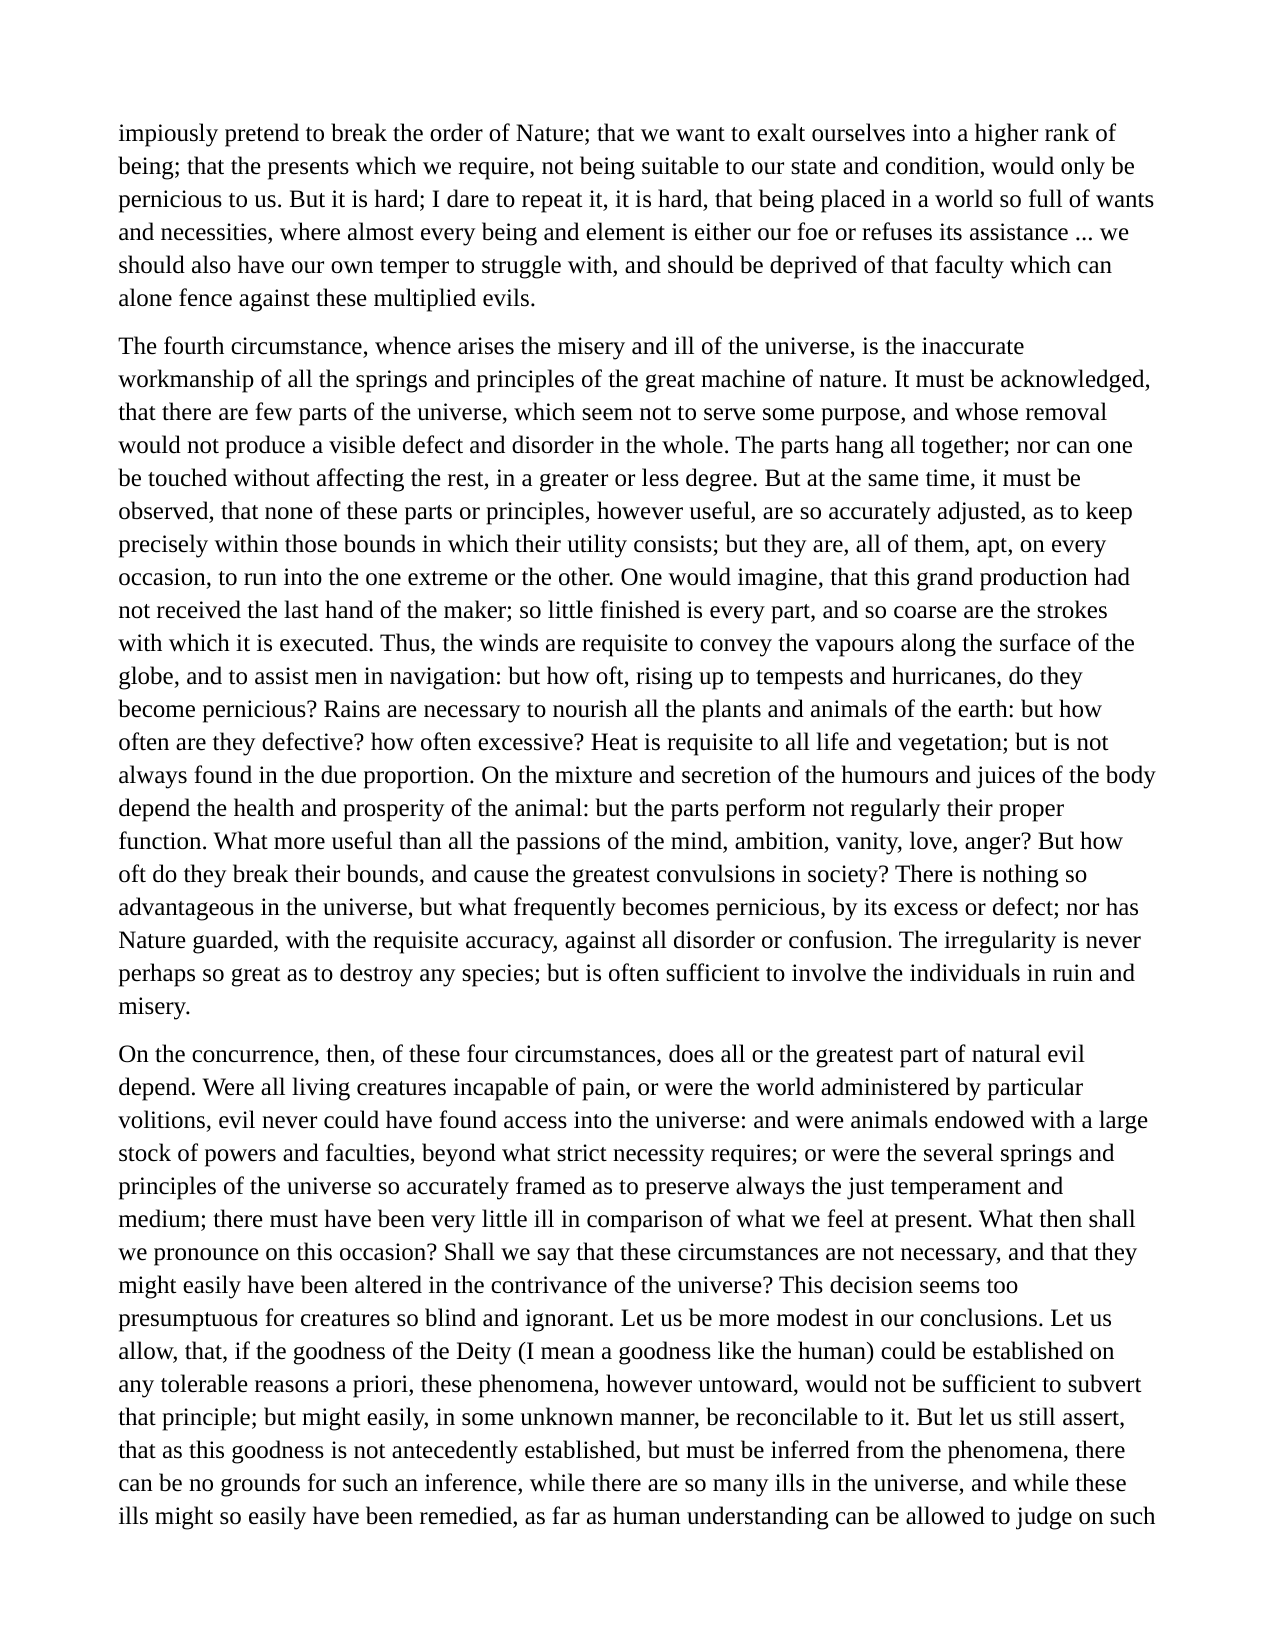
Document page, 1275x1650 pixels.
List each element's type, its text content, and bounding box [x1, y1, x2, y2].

text On the concurrence, then, of these four circumstances, does all or the greatest part of natural evil depend. Were all living creatures incapable of pain, or were the world administered by particular volitions, evil never could have found access into the universe: and were animals endowed with a large stock of powers and faculties, beyond what strict necessity requires; or were the several springs and principles of the universe so accurately framed as to preserve always the just temperament and medium; there must have been very little ill in comparison of what we feel at present. What then shall we pronounce on this occasion? Shall we say that these circumstances are not necessary, and that they might easily have been altered in the contrivance of the universe? This decision seems too presumptuous for creatures so blind and ignorant. Let us be more modest in our conclusions. Let us allow, that, if the goodness of the Deity (I mean a goodness like the human) could be established on any tolerable reasons a priori, these phenomena, however untoward, would not be sufficient to subvert that principle; but might easily, in some unknown manner, be reconcilable to it. But let us still assert, that as this goodness is not antecedently established, but must be inferred from the phenomena, there can be no grounds for such an inference, while there are so many ills in the universe, and while these ills might so easily have been remedied, as far as human understanding can be allowed to judge on such [118, 1039, 1157, 1530]
text impiously pretend to break the order of Nature; that we want to exalt ourselves into a higher rank of being; that the presents which we require, not being suitable to our state and condition, would only be pernicious to us. But it is hard; I dare to repeat it, it is hard, that being placed in a world so full of wants and necessities, where almost every being and element is either our foe or refuses its assistance ... we should also have our own temper to struggle with, and should be deprived of that faculty which can alone fence against these multiplied evils. [118, 118, 1157, 312]
text The fourth circumstance, whence arises the misery and ill of the universe, is the inaccurate workmanship of all the springs and principles of the great machine of nature. It must be acknowledged, that there are few parts of the universe, which seem not to serve some purpose, and whose removal would not produce a visible defect and disorder in the whole. The parts hang all together; nor can one be touched without affecting the rest, in a greater or less degree. But at the same time, it must be observed, that none of these parts or principles, however useful, are so accurately adjusted, as to keep precisely within those bounds in which their utility consists; but they are, all of them, apt, on every occasion, to run into the one extreme or the other. One would imagine, that this grand production had not received the last hand of the maker; so little finished is every part, and so coarse are the strokes with which it is executed. Thus, the winds are requisite to convey the vapours along the surface of the globe, and to assist men in navigation: but how oft, rising up to tempests and hurricanes, do they become pernicious? Rains are necessary to nourish all the plants and animals of the earth: but how often are they defective? how often excessive? Heat is requisite to all life and vegetation; but is not always found in the due proportion. On the mixture and secretion of the humours and juices of the body depend the health and prosperity of the animal: but the parts perform not regularly their proper function. What more useful than all the passions of the mind, ambition, vanity, love, anger? But how oft do they break their bounds, and cause the greatest convulsions in society? There is nothing so advantageous in the universe, but what frequently becomes pernicious, by its excess or defect; nor has Nature guarded, with the requisite accuracy, against all disorder or confusion. The irregularity is never perhaps so great as to destroy any species; but is often sufficient to involve the individuals in ruin and misery. [118, 331, 1157, 1020]
